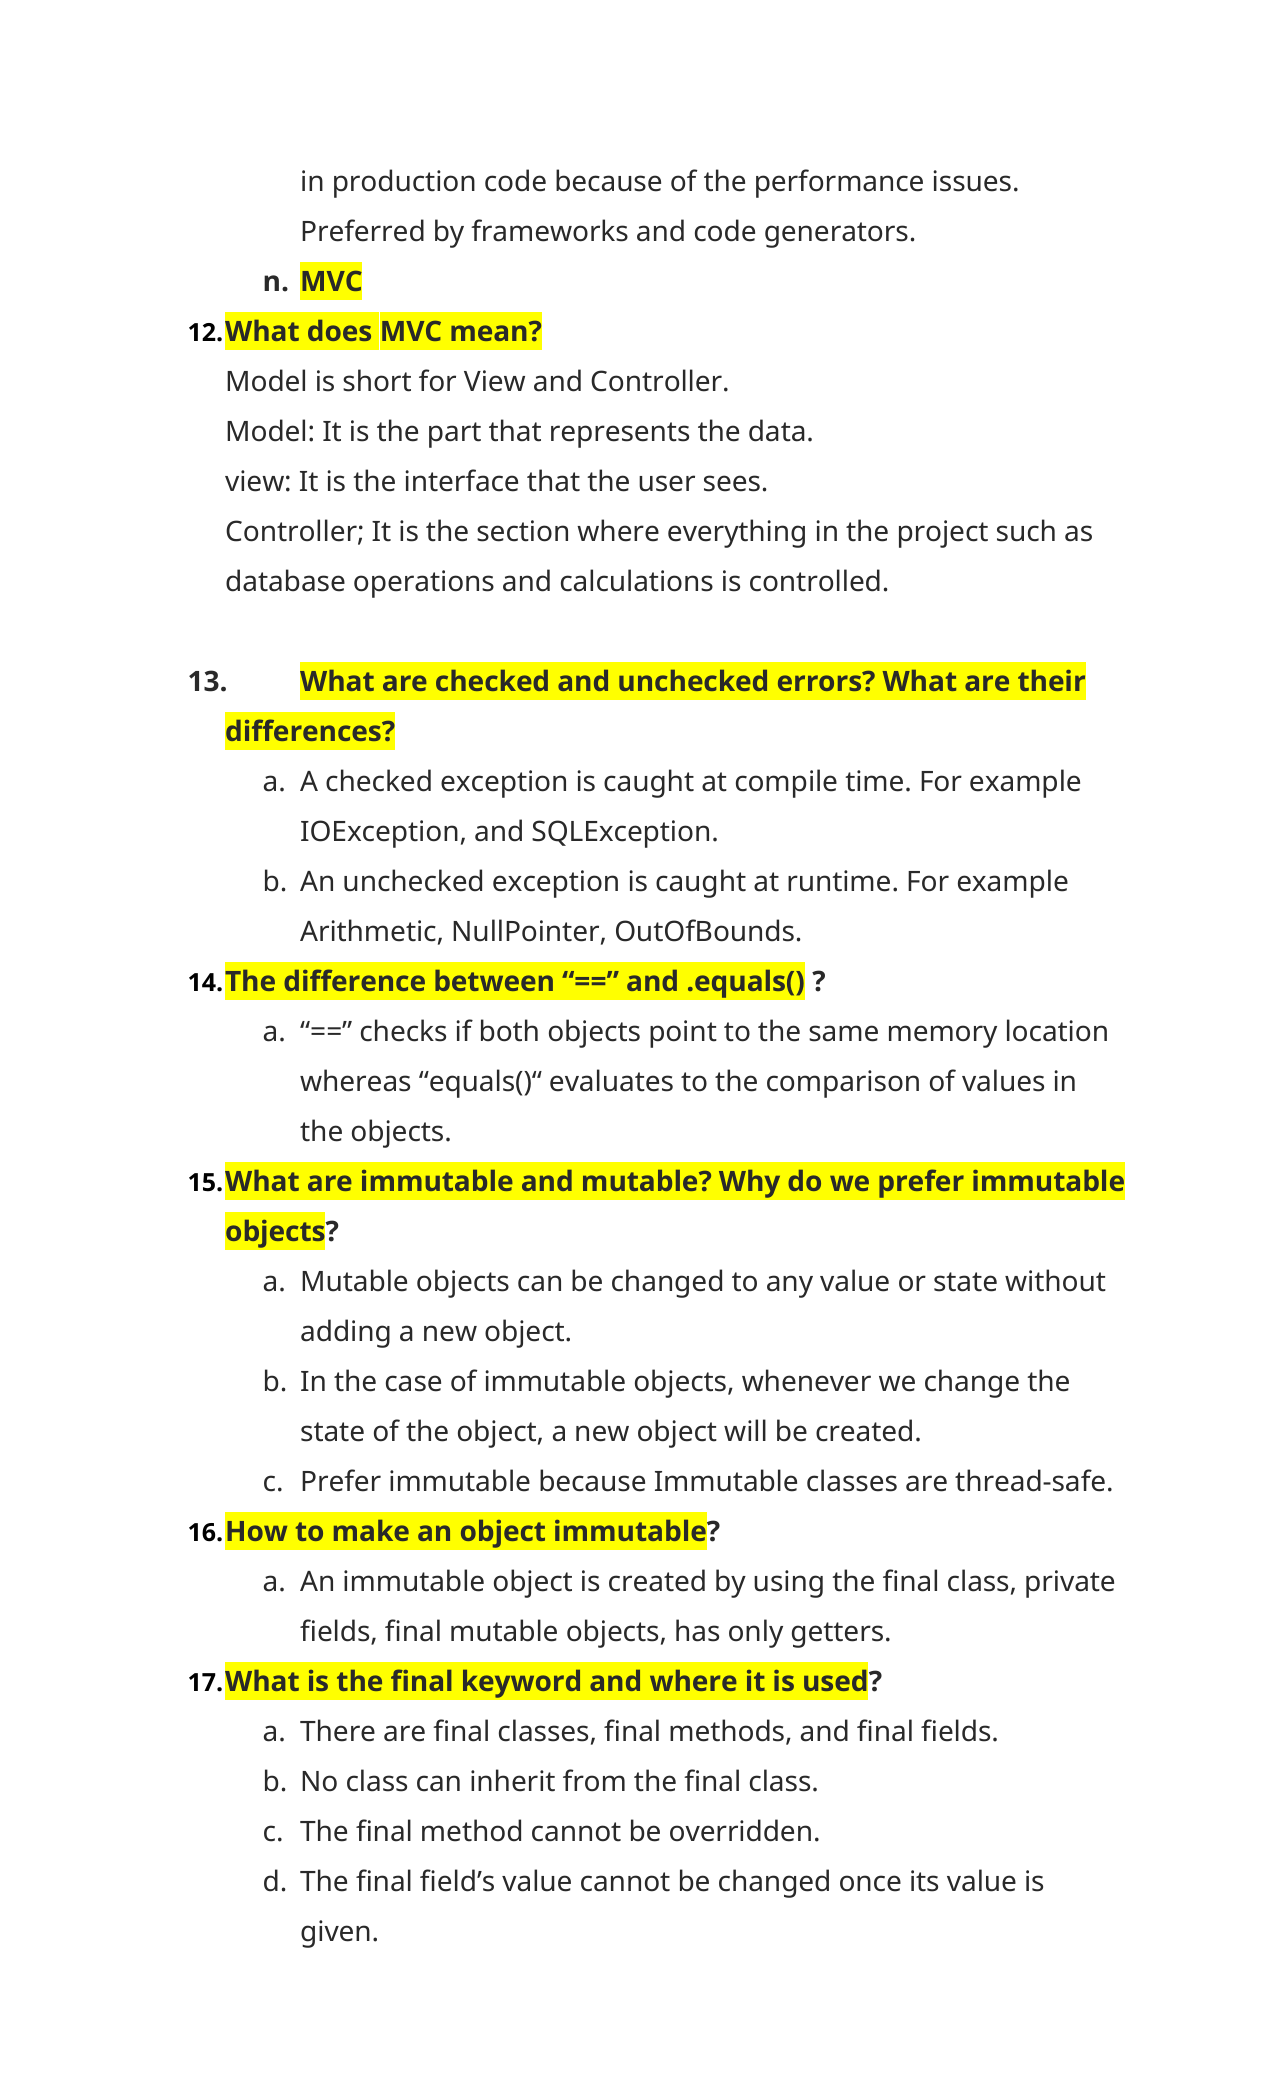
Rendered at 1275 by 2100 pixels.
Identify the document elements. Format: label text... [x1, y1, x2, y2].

list MVC [262, 250, 1125, 300]
list “==” checks if both objects point to the same memory location whereas “equals()“ evaluates to the comparison of values in the objects. [262, 1000, 1125, 1150]
list There are final classes, final methods, and final fields. [262, 1700, 1125, 1750]
list What does MVC mean? Model is short for View and Controller. Model: It is the part that represents the data. view: It is the interface that the user sees. Controller; It is the section where everything in the project such as database operations and calculations is controlled. [187, 300, 1125, 600]
list No class can inherit from the final class. [262, 1750, 1125, 1800]
list What are immutable and mutable? Why do we prefer immutable objects? [187, 1150, 1125, 1250]
list in production code because of the performance issues. Preferred by frameworks and code generators. [262, 150, 1125, 250]
list Prefer immutable because Immutable classes are thread-safe. [262, 1450, 1125, 1500]
list What are checked and unchecked errors? What are their differences? [187, 650, 1125, 750]
list Mutable objects can be changed to any value or state without adding a new object. [262, 1250, 1125, 1350]
list The difference between “==” and .equals() ? [187, 950, 1125, 1000]
list The final method cannot be overridden. [262, 1800, 1125, 1850]
list How to make an object immutable? [187, 1500, 1125, 1550]
list The final field’s value cannot be changed once its value is given. [262, 1850, 1125, 1950]
list In the case of immutable objects, whenever we change the state of the object, a new object will be created. [262, 1350, 1125, 1450]
list A checked exception is caught at compile time. For example IOException, and SQLException. [262, 750, 1125, 850]
list An immutable object is created by using the final class, private fields, final mutable objects, has only getters. [262, 1550, 1125, 1650]
list An unchecked exception is caught at runtime. For example Arithmetic, NullPointer, OutOfBounds. [262, 850, 1125, 950]
list What is the final keyword and where it is used? [187, 1650, 1125, 1700]
